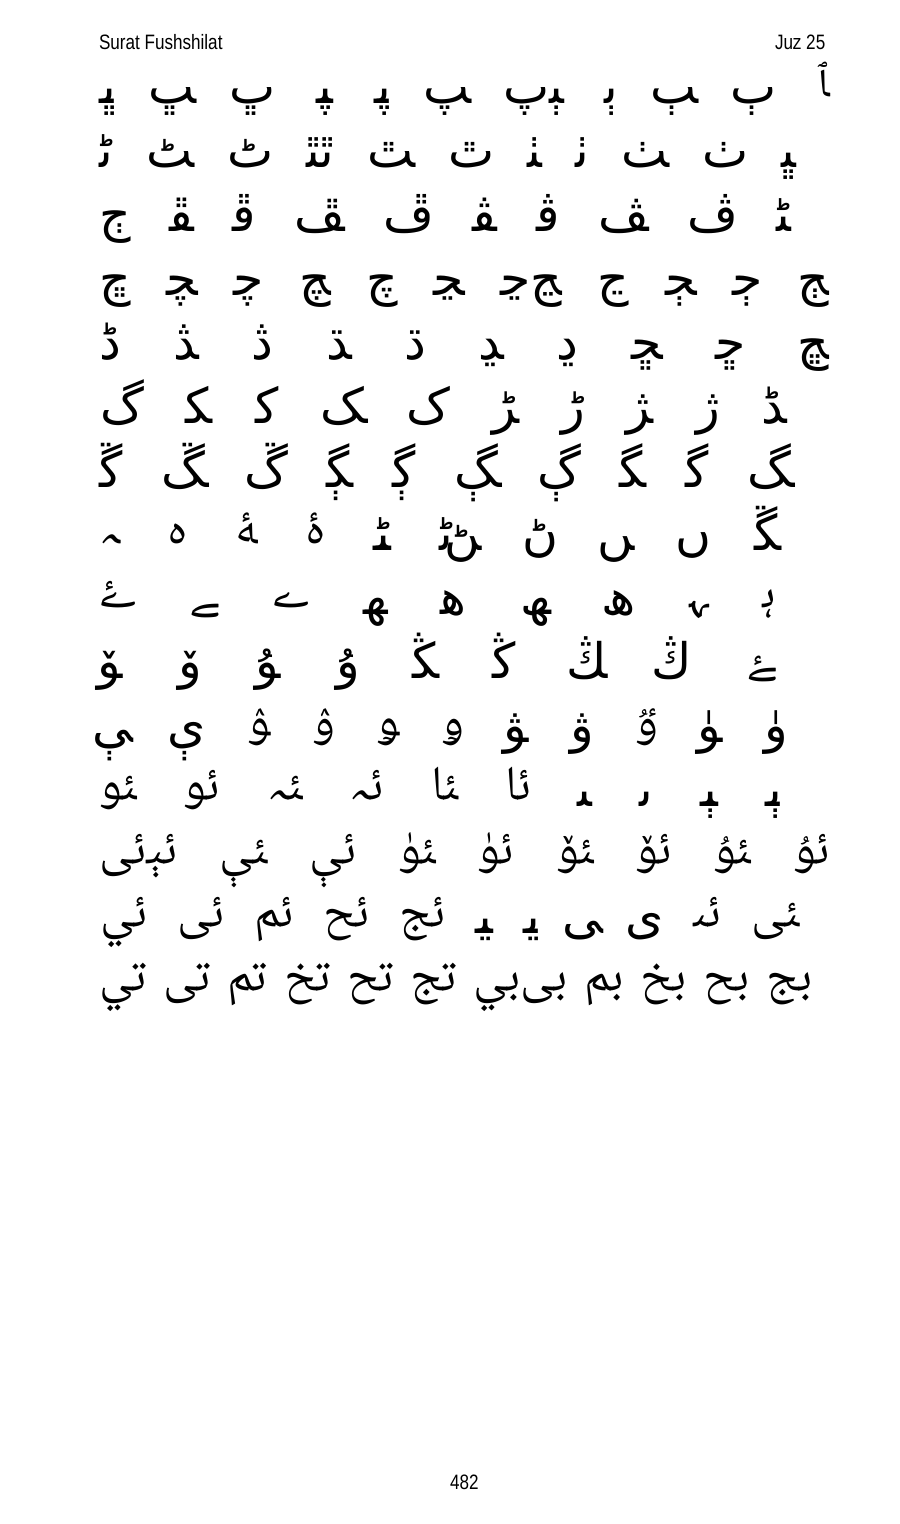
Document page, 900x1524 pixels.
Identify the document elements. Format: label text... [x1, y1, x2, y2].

text ﮓ ﮔ ﮕ ﮖ ﮗ ﮘ ﮙ ﮚ ﮛ ﮜ [99, 443, 829, 507]
text ﮱ ﯓ ﯔ ﯕ ﯖ ﯗ ﯘ ﯙ ﯚ [99, 635, 829, 698]
text ﭳ ﭴ ﭵ ﭶ ﭷﭸ ﭹ ﭺ ﭻ ﭼ ﭽ ﭾ [99, 252, 829, 315]
text ﯛ ﯜ ﯝ ﯞ ﯟ ﯠ ﯡ ﯢ ﯣ ﯤ ﯥ [99, 698, 829, 762]
text ﮝ ﮞ ﮟ ﮠ ﮡﮢ ﮣ ﮤ ﮥ ﮦ ﮧ [99, 507, 829, 571]
text ﰅ ﰆ ﰇ ﰈ ﰉﰊ ﰋ ﰌ ﰍ ﰎ ﰏ ﰐ [99, 954, 829, 1018]
text ﭑ ﭒ ﭓ ﭔ ﭕﭖ ﭗ ﭘ ﭙ ﭚ ﭛ ﭜ [99, 60, 829, 124]
text ﮨ ﮩ ﮪ ﮫ ﮬ ﮭ ﮮ ﮯ ﮰ [99, 571, 829, 635]
text ﮉ ﮊ ﮋ ﮌ ﮍ ﮎ ﮏ ﮐ ﮑ ﮒ [99, 379, 829, 443]
text ﭿ ﮀ ﮁ ﮂ ﮃ ﮄ ﮅ ﮆ ﮇ ﮈ [99, 315, 829, 379]
text ﯦ ﯧ ﯨ ﯩ ﯪ ﯫ ﯬ ﯭ ﯮ ﯯ [99, 762, 829, 826]
text ﭝ ﭞ ﭟ ﭠ ﭡ ﭢ ﭣ ﭤﭥ ﭦ ﭧ ﭨ [99, 124, 829, 188]
text ﯺ ﯻ ﯼ ﯽ ﯾ ﯿ ﰀ ﰁ ﰂ ﰃ ﰄ [99, 890, 829, 954]
text ﯰ ﯱ ﯲ ﯳ ﯴ ﯵ ﯶ ﯷ ﯸﯹ [99, 826, 829, 890]
text ﭩ ﭪ ﭫ ﭬ ﭭ ﭮ ﭯ ﭰ ﭱ ﭲ [99, 188, 829, 252]
